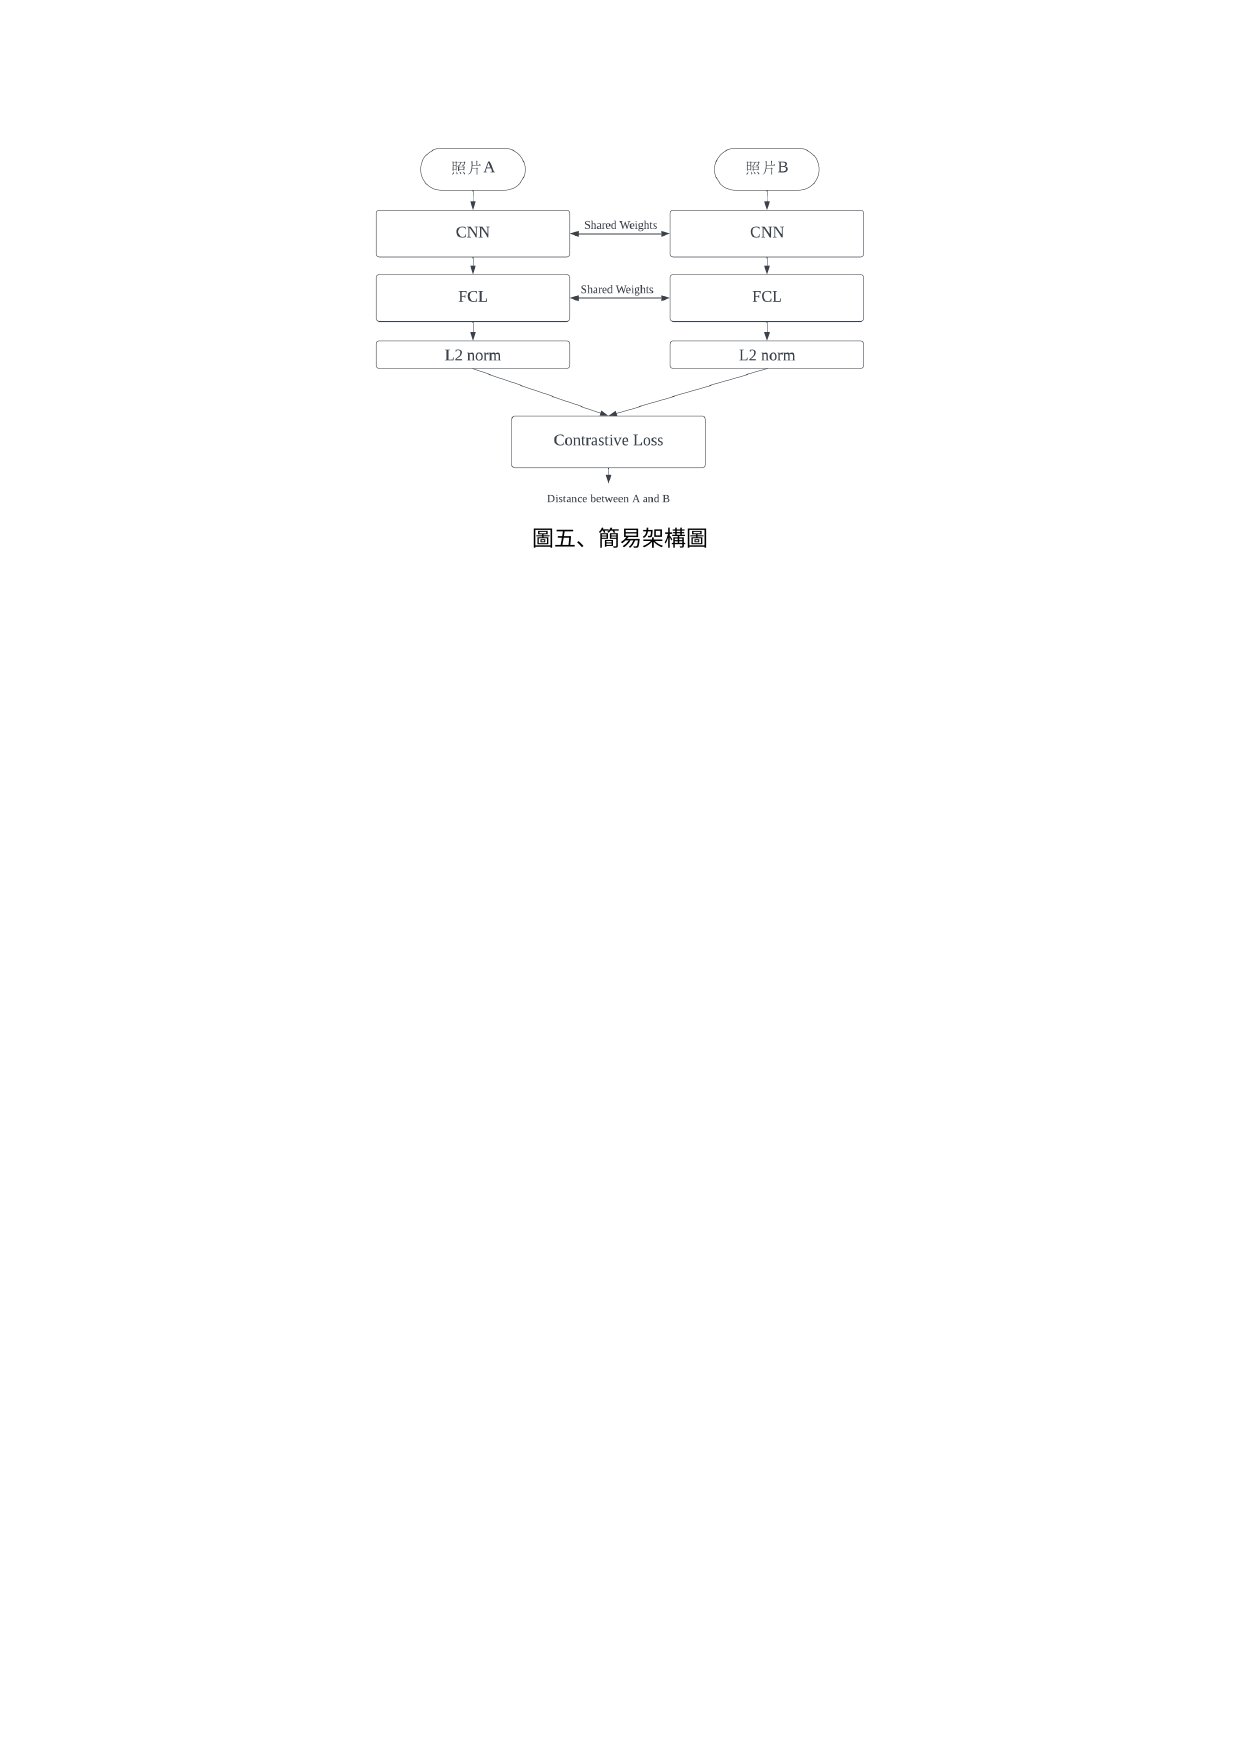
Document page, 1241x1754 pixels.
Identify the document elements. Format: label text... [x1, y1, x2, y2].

picture [340, 118, 900, 522]
text 圖五、簡易架構圖 [118, 521, 1122, 553]
